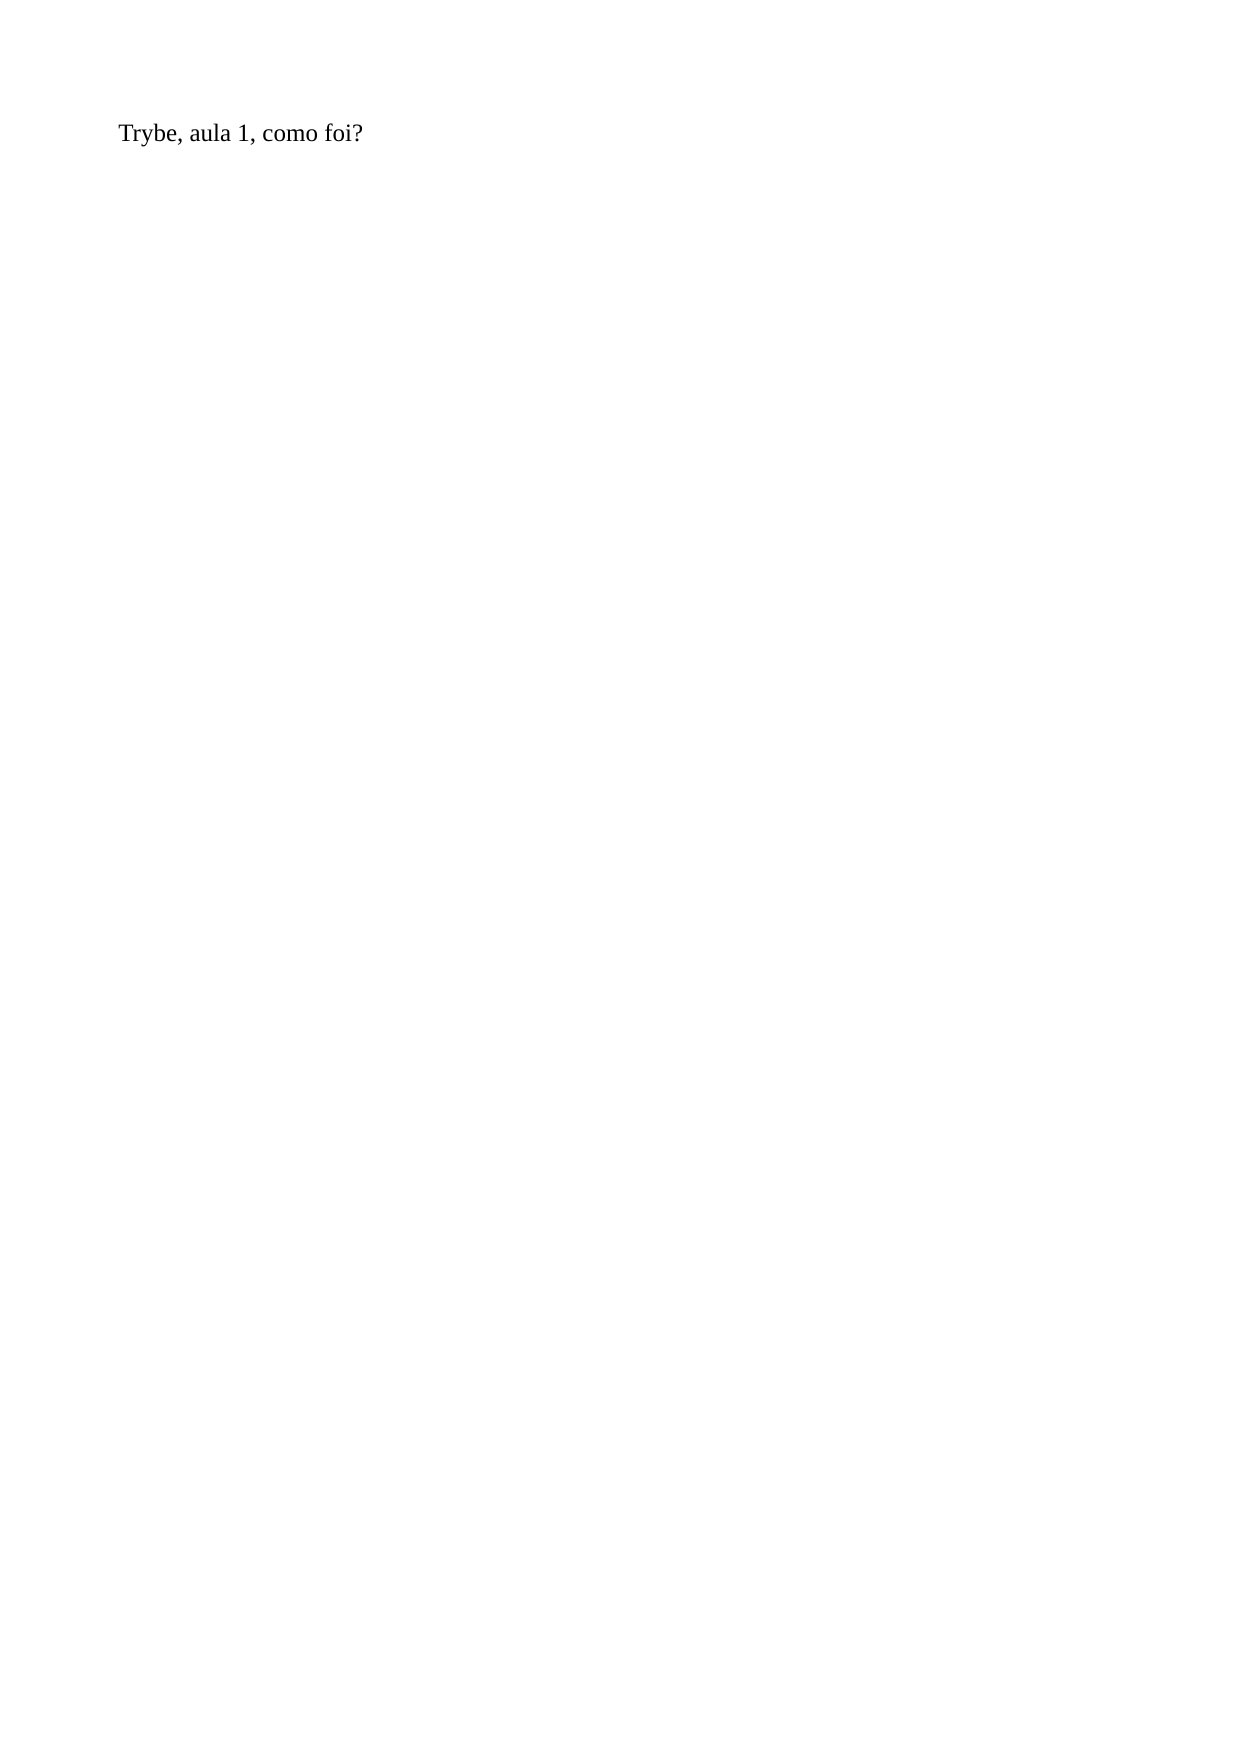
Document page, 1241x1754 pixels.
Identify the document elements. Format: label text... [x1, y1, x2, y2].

text Trybe, aula 1, como foi? [118, 118, 1122, 147]
